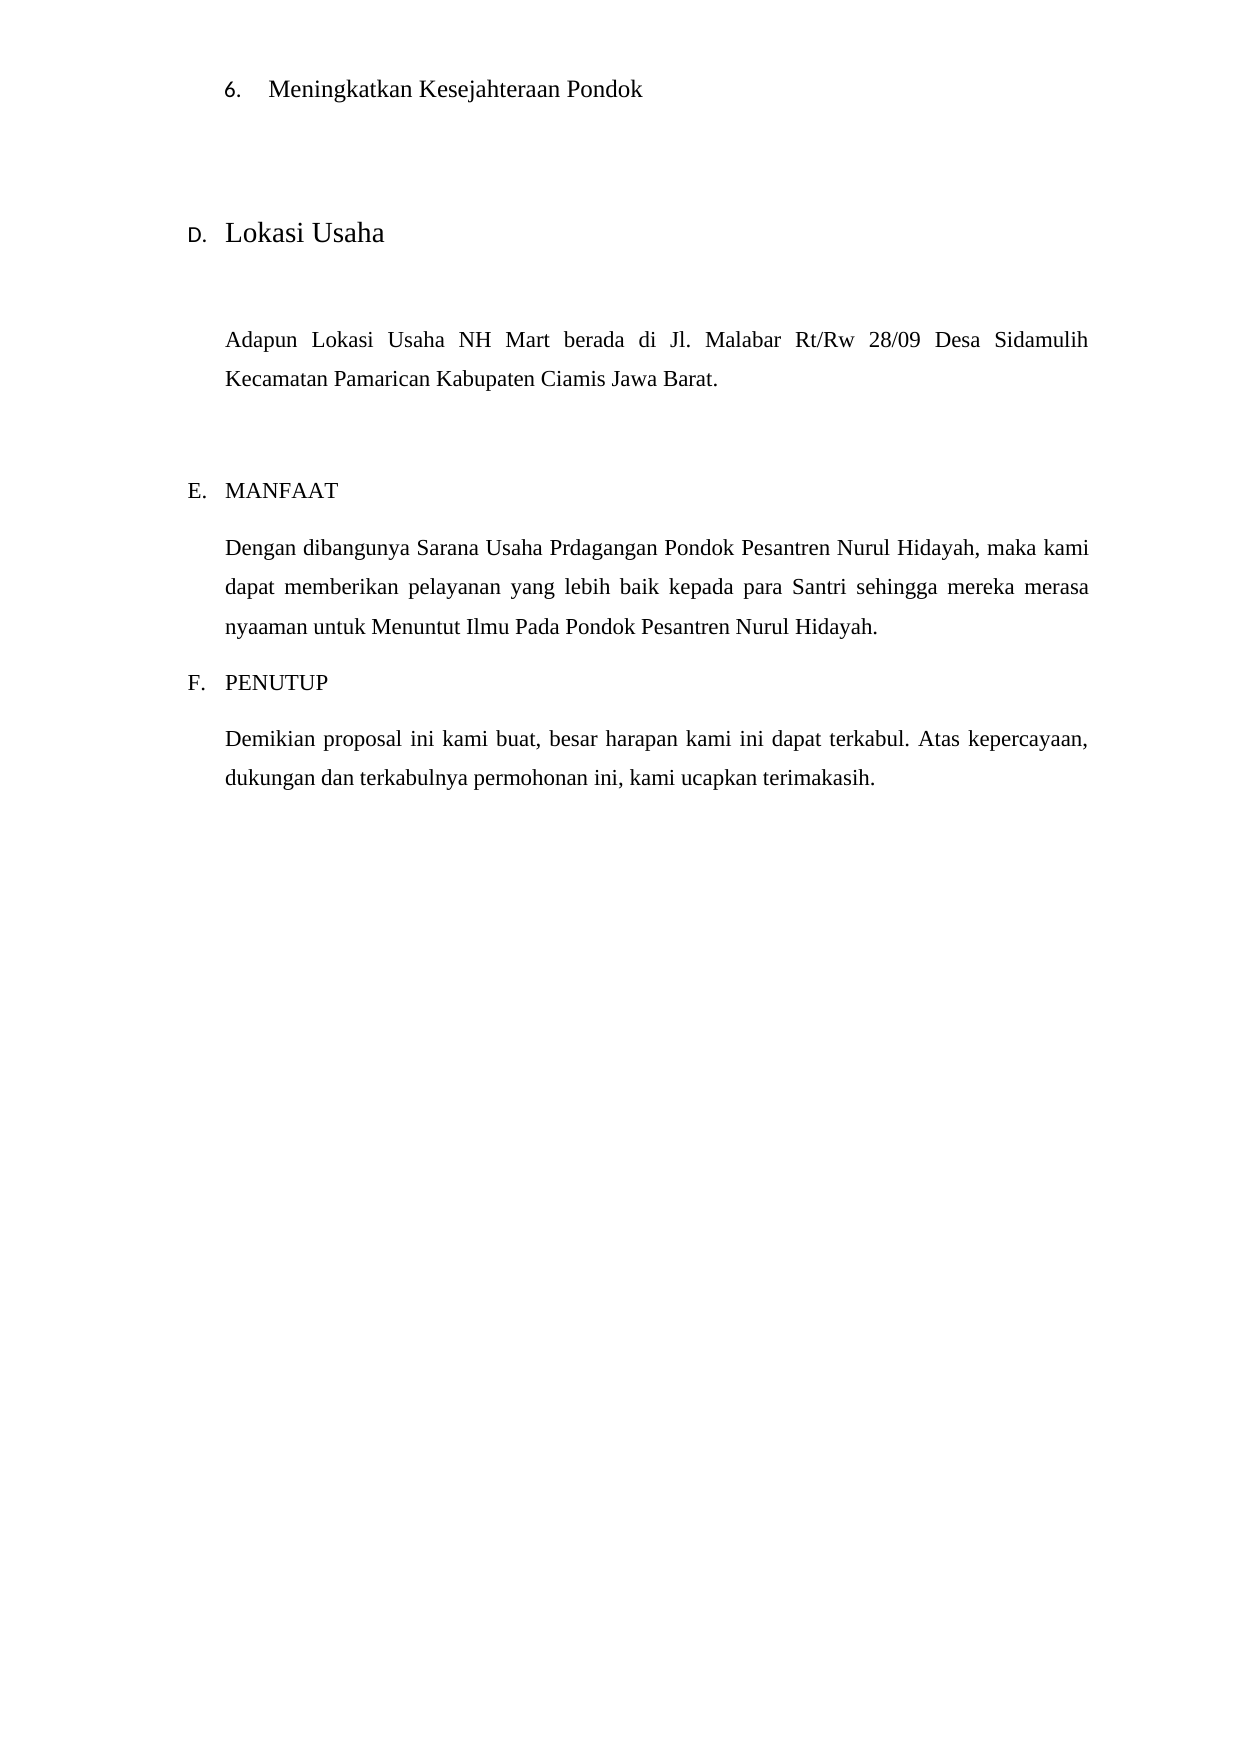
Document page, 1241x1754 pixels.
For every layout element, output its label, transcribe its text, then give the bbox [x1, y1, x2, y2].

list Demikian proposal ini kami buat, besar harapan kami ini dapat terkabul. Atas kepercayaan, dukungan dan terkabulnya permohonan ini, kami ucapkan terimakasih. [225, 725, 1090, 791]
list Dengan dibangunya Sarana Usaha Prdagangan Pondok Pesantren Nurul Hidayah, maka kami dapat memberikan pelayanan yang lebih baik kepada para Santri sehingga mereka merasa nyaaman untuk Menuntut Ilmu Pada Pondok Pesantren Nurul Hidayah. [225, 534, 1090, 639]
list MANFAAT [187, 478, 1090, 504]
list Adapun Lokasi Usaha NH Mart berada di Jl. Malabar Rt/Rw 28/09 Desa Sidamulih Kecamatan Pamarican Kabupaten Ciamis Jawa Barat. [225, 326, 1090, 392]
list Meningkatkan Kesejahteraan Pondok [224, 74, 1090, 103]
list PENUTUP [187, 669, 1090, 695]
list Lokasi Usaha [187, 215, 1090, 249]
